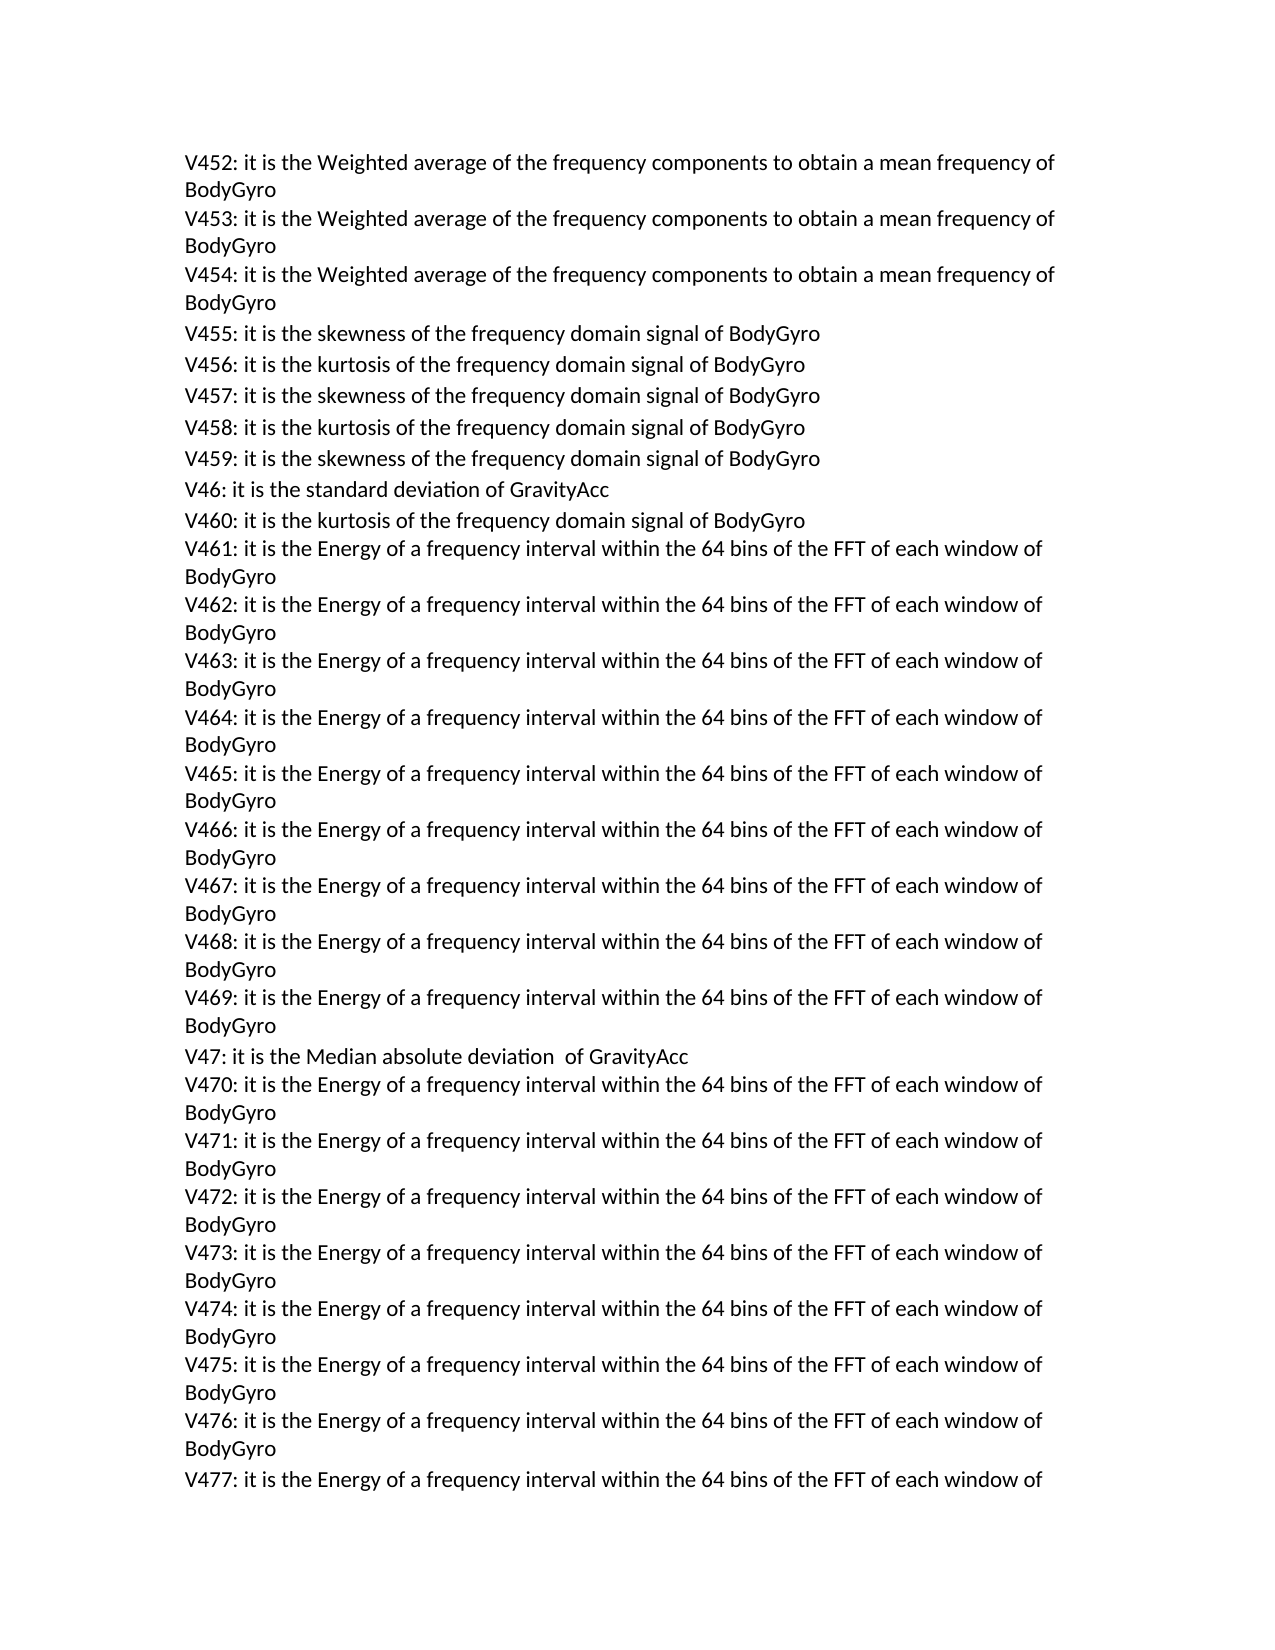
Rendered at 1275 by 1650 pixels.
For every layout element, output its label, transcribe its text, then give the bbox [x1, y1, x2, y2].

table_cell V467: it is the Energy of a frequency interval within the 64 bins of the FFT of each window of BodyGyro [177, 871, 1098, 927]
table_cell V468: it is the Energy of a frequency interval within the 64 bins of the FFT of each window of BodyGyro [177, 927, 1098, 983]
table_cell V471: it is the Energy of a frequency interval within the 64 bins of the FFT of each window of BodyGyro [177, 1126, 1098, 1182]
table_cell V460: it is the kurtosis of the frequency domain signal of BodyGyro [177, 503, 1098, 534]
table_cell V46: it is the standard deviation of GravityAcc [177, 472, 1098, 503]
table_cell V459: it is the skewness of the frequency domain signal of BodyGyro [177, 441, 1098, 472]
table_cell V464: it is the Energy of a frequency interval within the 64 bins of the FFT of each window of BodyGyro [177, 703, 1098, 759]
table_cell V458: it is the kurtosis of the frequency domain signal of BodyGyro [177, 410, 1098, 441]
table_cell V456: it is the kurtosis of the frequency domain signal of BodyGyro [177, 347, 1098, 378]
table_cell V476: it is the Energy of a frequency interval within the 64 bins of the FFT of each window of BodyGyro [177, 1406, 1098, 1462]
table_cell V477: it is the Energy of a frequency interval within the 64 bins of the FFT of each window of [177, 1463, 1098, 1494]
table_cell V465: it is the Energy of a frequency interval within the 64 bins of the FFT of each window of BodyGyro [177, 759, 1098, 815]
table_cell V469: it is the Energy of a frequency interval within the 64 bins of the FFT of each window of BodyGyro [177, 983, 1098, 1039]
table_cell V466: it is the Energy of a frequency interval within the 64 bins of the FFT of each window of BodyGyro [177, 815, 1098, 871]
table_cell V454: it is the Weighted average of the frequency components to obtain a mean frequency of BodyGyro [177, 260, 1098, 316]
table_cell V470: it is the Energy of a frequency interval within the 64 bins of the FFT of each window of BodyGyro [177, 1070, 1098, 1126]
table_cell V473: it is the Energy of a frequency interval within the 64 bins of the FFT of each window of BodyGyro [177, 1238, 1098, 1294]
table_cell V462: it is the Energy of a frequency interval within the 64 bins of the FFT of each window of BodyGyro [177, 591, 1098, 647]
table_cell V472: it is the Energy of a frequency interval within the 64 bins of the FFT of each window of BodyGyro [177, 1182, 1098, 1238]
table_cell V463: it is the Energy of a frequency interval within the 64 bins of the FFT of each window of BodyGyro [177, 647, 1098, 703]
table_cell V452: it is the Weighted average of the frequency components to obtain a mean frequency of BodyGyro [177, 148, 1098, 204]
table_cell V47: it is the Median absolute deviation of GravityAcc [177, 1039, 1098, 1070]
table_cell V461: it is the Energy of a frequency interval within the 64 bins of the FFT of each window of BodyGyro [177, 535, 1098, 591]
table_cell V474: it is the Energy of a frequency interval within the 64 bins of the FFT of each window of BodyGyro [177, 1294, 1098, 1350]
table_cell V455: it is the skewness of the frequency domain signal of BodyGyro [177, 316, 1098, 347]
table_cell V475: it is the Energy of a frequency interval within the 64 bins of the FFT of each window of BodyGyro [177, 1350, 1098, 1406]
table_cell V453: it is the Weighted average of the frequency components to obtain a mean frequency of BodyGyro [177, 204, 1098, 260]
table_cell V457: it is the skewness of the frequency domain signal of BodyGyro [177, 378, 1098, 409]
